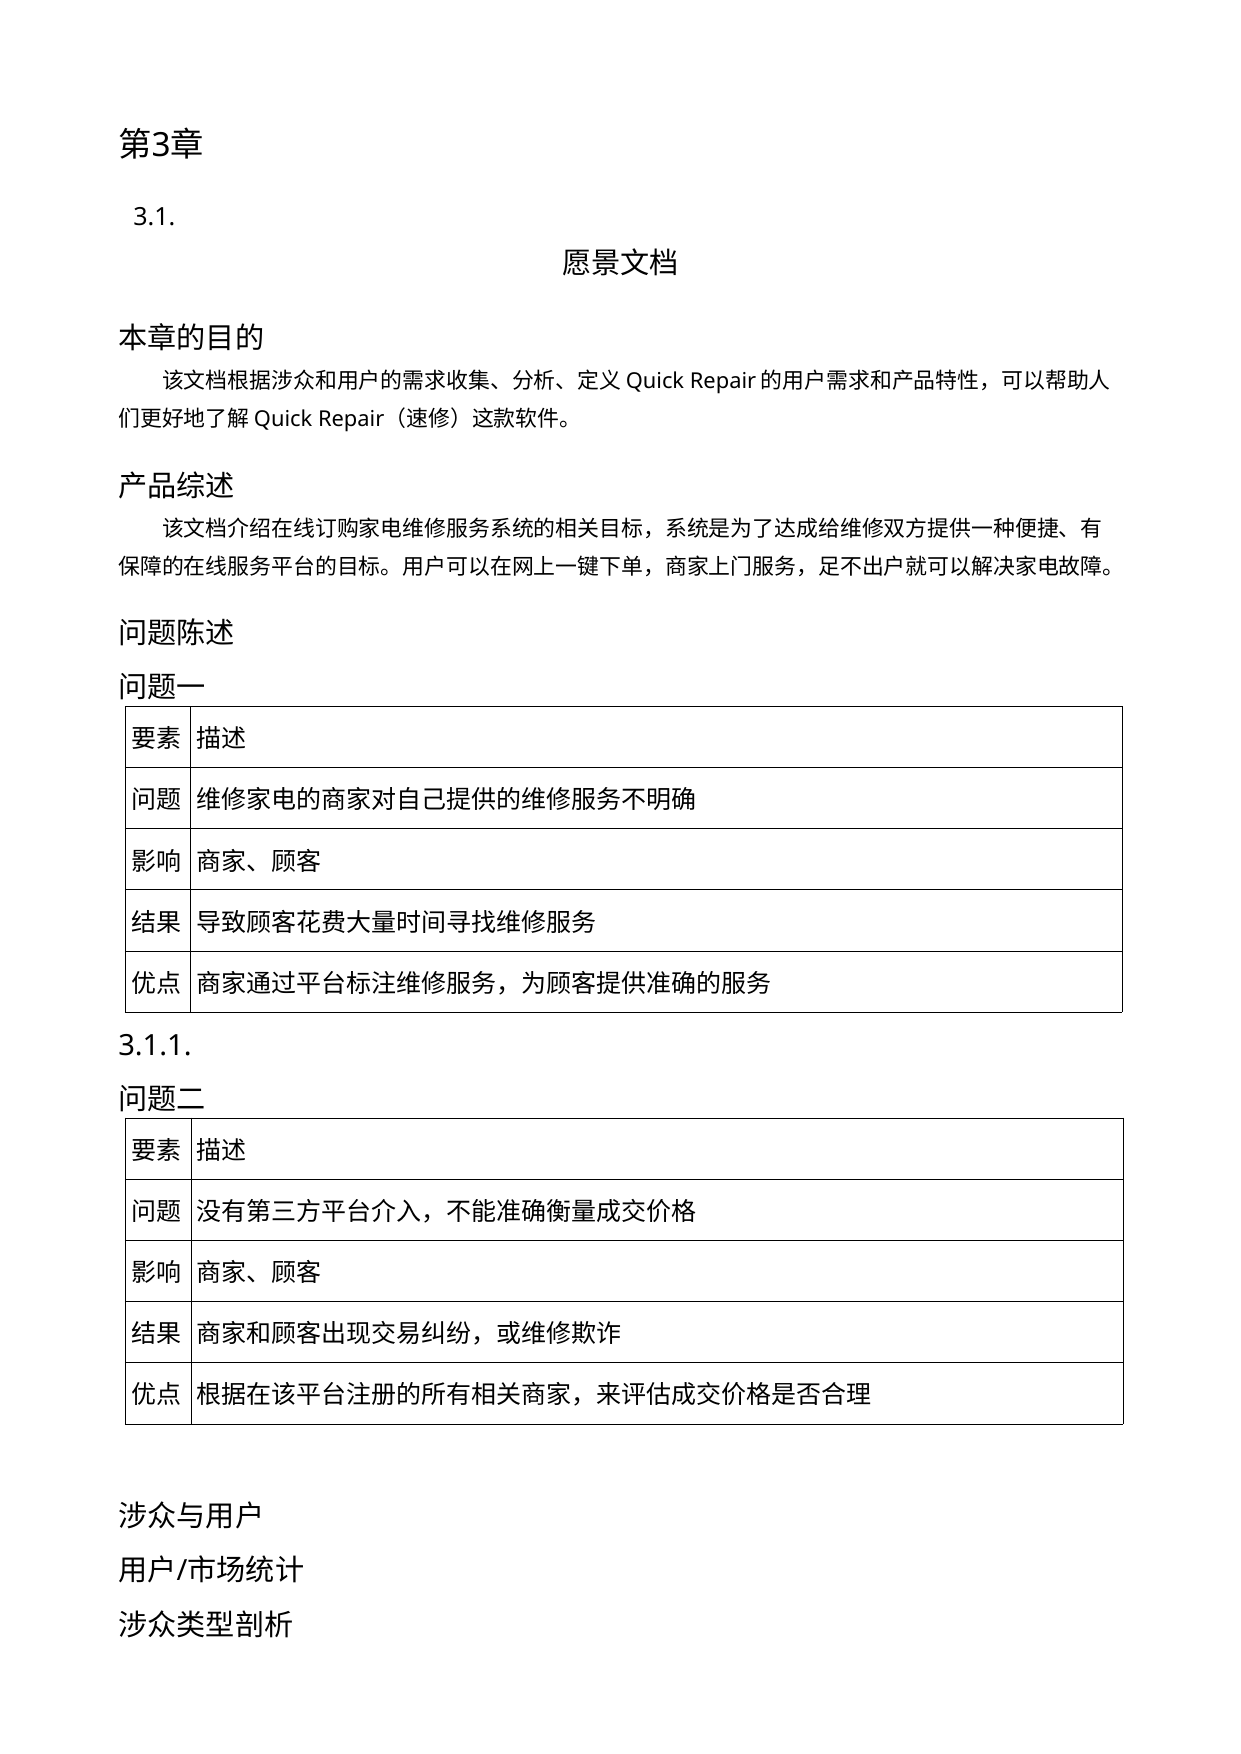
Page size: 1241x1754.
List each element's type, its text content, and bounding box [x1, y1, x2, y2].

table_header 描述 [191, 707, 1122, 767]
table_header 描述 [192, 1119, 1123, 1179]
subtitle 用户/市场统计 [118, 1547, 1122, 1589]
table_cell 影响 [126, 829, 190, 889]
subtitle 问题一 [118, 664, 1122, 706]
text 该文档介绍在线订购家电维修服务系统的相关目标，系统是为了达成给维修双方提供一种便捷、有保障的在线服务平台的目标。用户可以在网上一键下单，商家上门服务，足不出户就可以解决家电故障。 [118, 511, 1122, 581]
table_header 要素 [126, 707, 190, 767]
table_cell 商家、顾客 [192, 1241, 1123, 1301]
subtitle 问题陈述 [118, 609, 1122, 652]
subtitle 愿景文档 [118, 240, 1122, 282]
subtitle 涉众与用户 [118, 1493, 1122, 1535]
subtitle 本章的目的 [118, 315, 1122, 357]
table_cell 商家和顾客出现交易纠纷，或维修欺诈 [192, 1302, 1123, 1362]
table_cell 影响 [126, 1241, 191, 1301]
subtitle 涉众类型剖析 [118, 1601, 1122, 1643]
text 该文档根据涉众和用户的需求收集、分析、定义Quick Repair的用户需求和产品特性，可以帮助人们更好地了解Quick Repair（速修）这款软件。 [118, 363, 1122, 433]
table_cell 商家通过平台标注维修服务，为顾客提供准确的服务 [191, 952, 1122, 1012]
table_cell 维修家电的商家对自己提供的维修服务不明确 [191, 768, 1122, 828]
table_cell 商家、顾客 [191, 829, 1122, 889]
table_cell 优点 [126, 1363, 191, 1423]
table_cell 导致顾客花费大量时间寻找维修服务 [191, 890, 1122, 951]
table_cell 没有第三方平台介入，不能准确衡量成交价格 [192, 1180, 1123, 1240]
subtitle 产品综述 [118, 462, 1122, 504]
table_cell 结果 [126, 890, 190, 951]
table_header 要素 [126, 1119, 191, 1179]
table_cell 根据在该平台注册的所有相关商家，来评估成交价格是否合理 [192, 1363, 1123, 1423]
subtitle 问题二 [118, 1075, 1122, 1118]
table_cell 优点 [126, 952, 190, 1012]
table_cell 问题 [126, 1180, 191, 1240]
table_cell 结果 [126, 1302, 191, 1362]
table_cell 问题 [126, 768, 190, 828]
